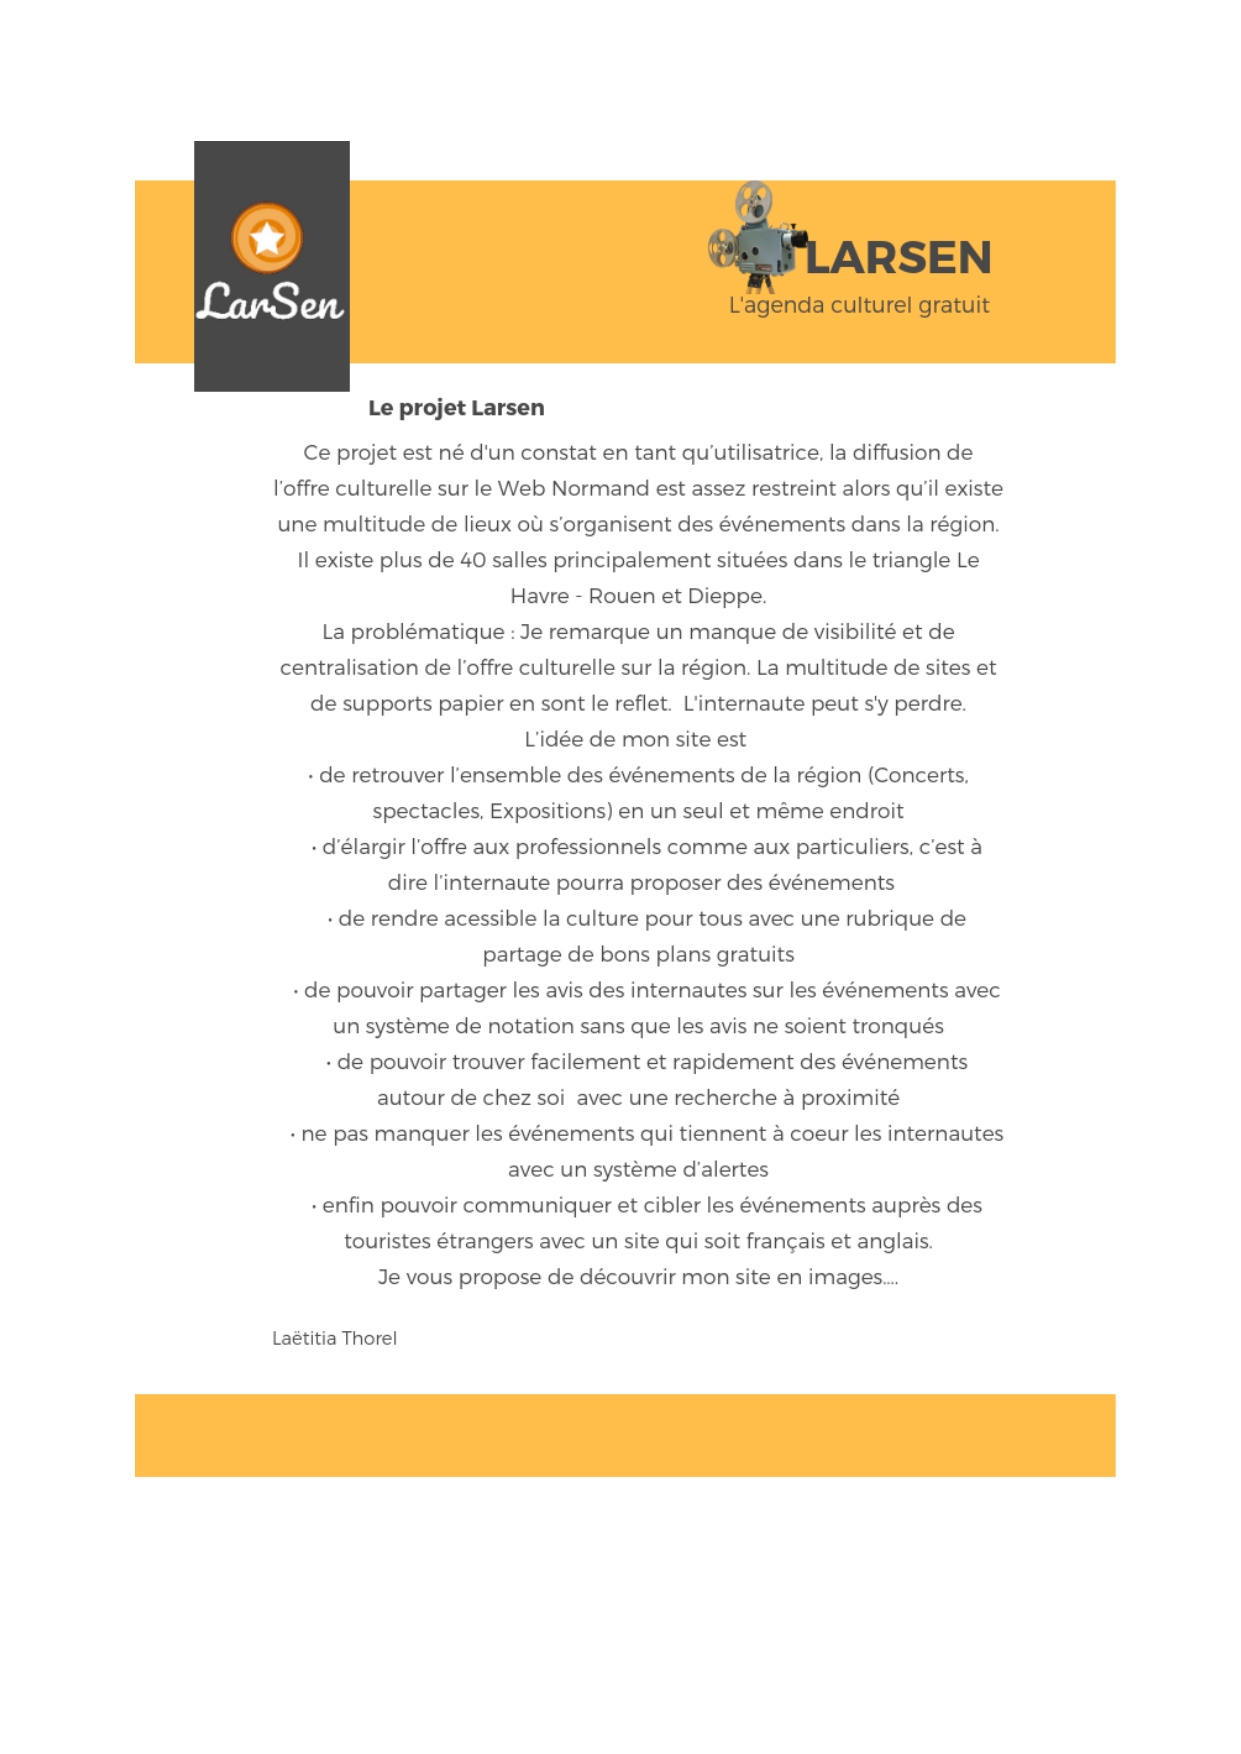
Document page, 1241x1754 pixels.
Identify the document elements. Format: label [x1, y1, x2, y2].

picture [135, 141, 1116, 1529]
